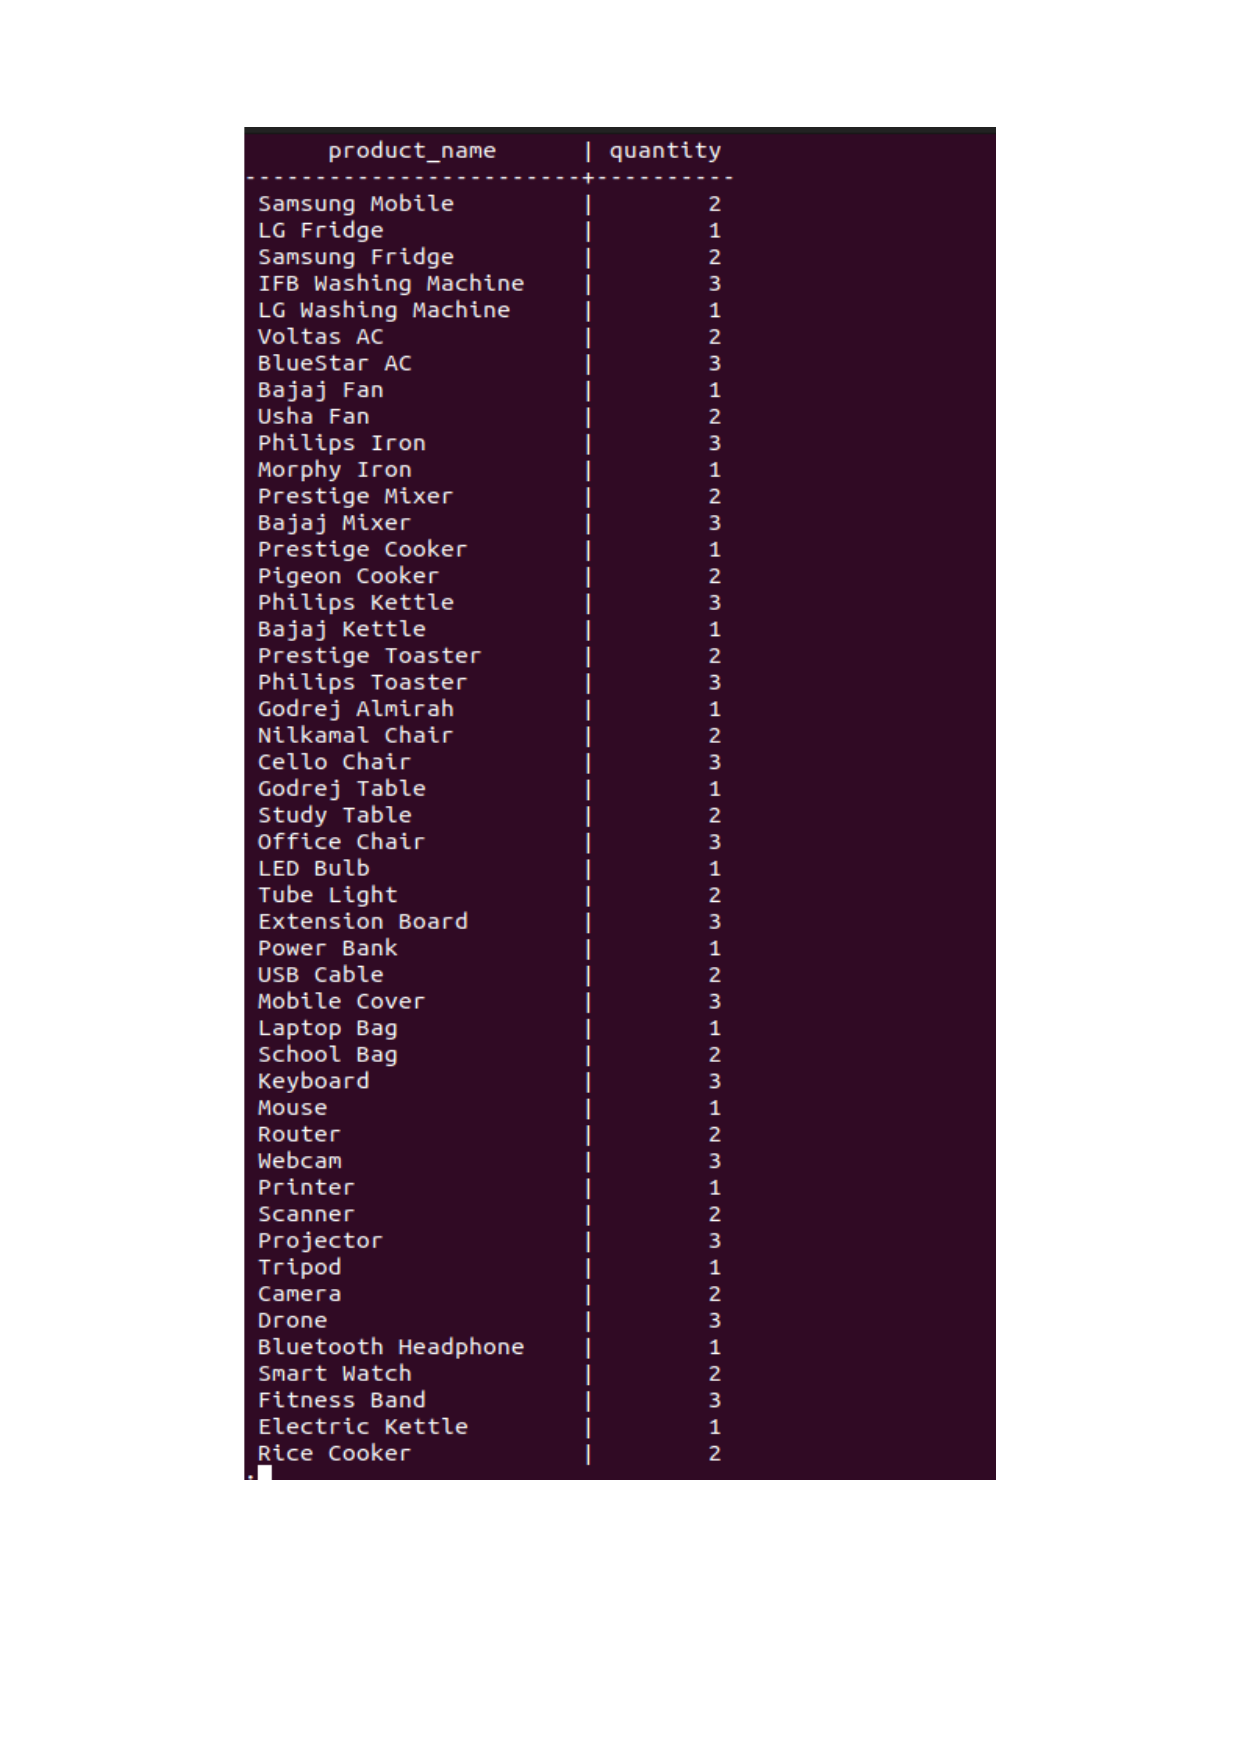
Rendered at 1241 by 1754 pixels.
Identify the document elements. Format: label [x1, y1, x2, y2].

picture [244, 127, 996, 1480]
